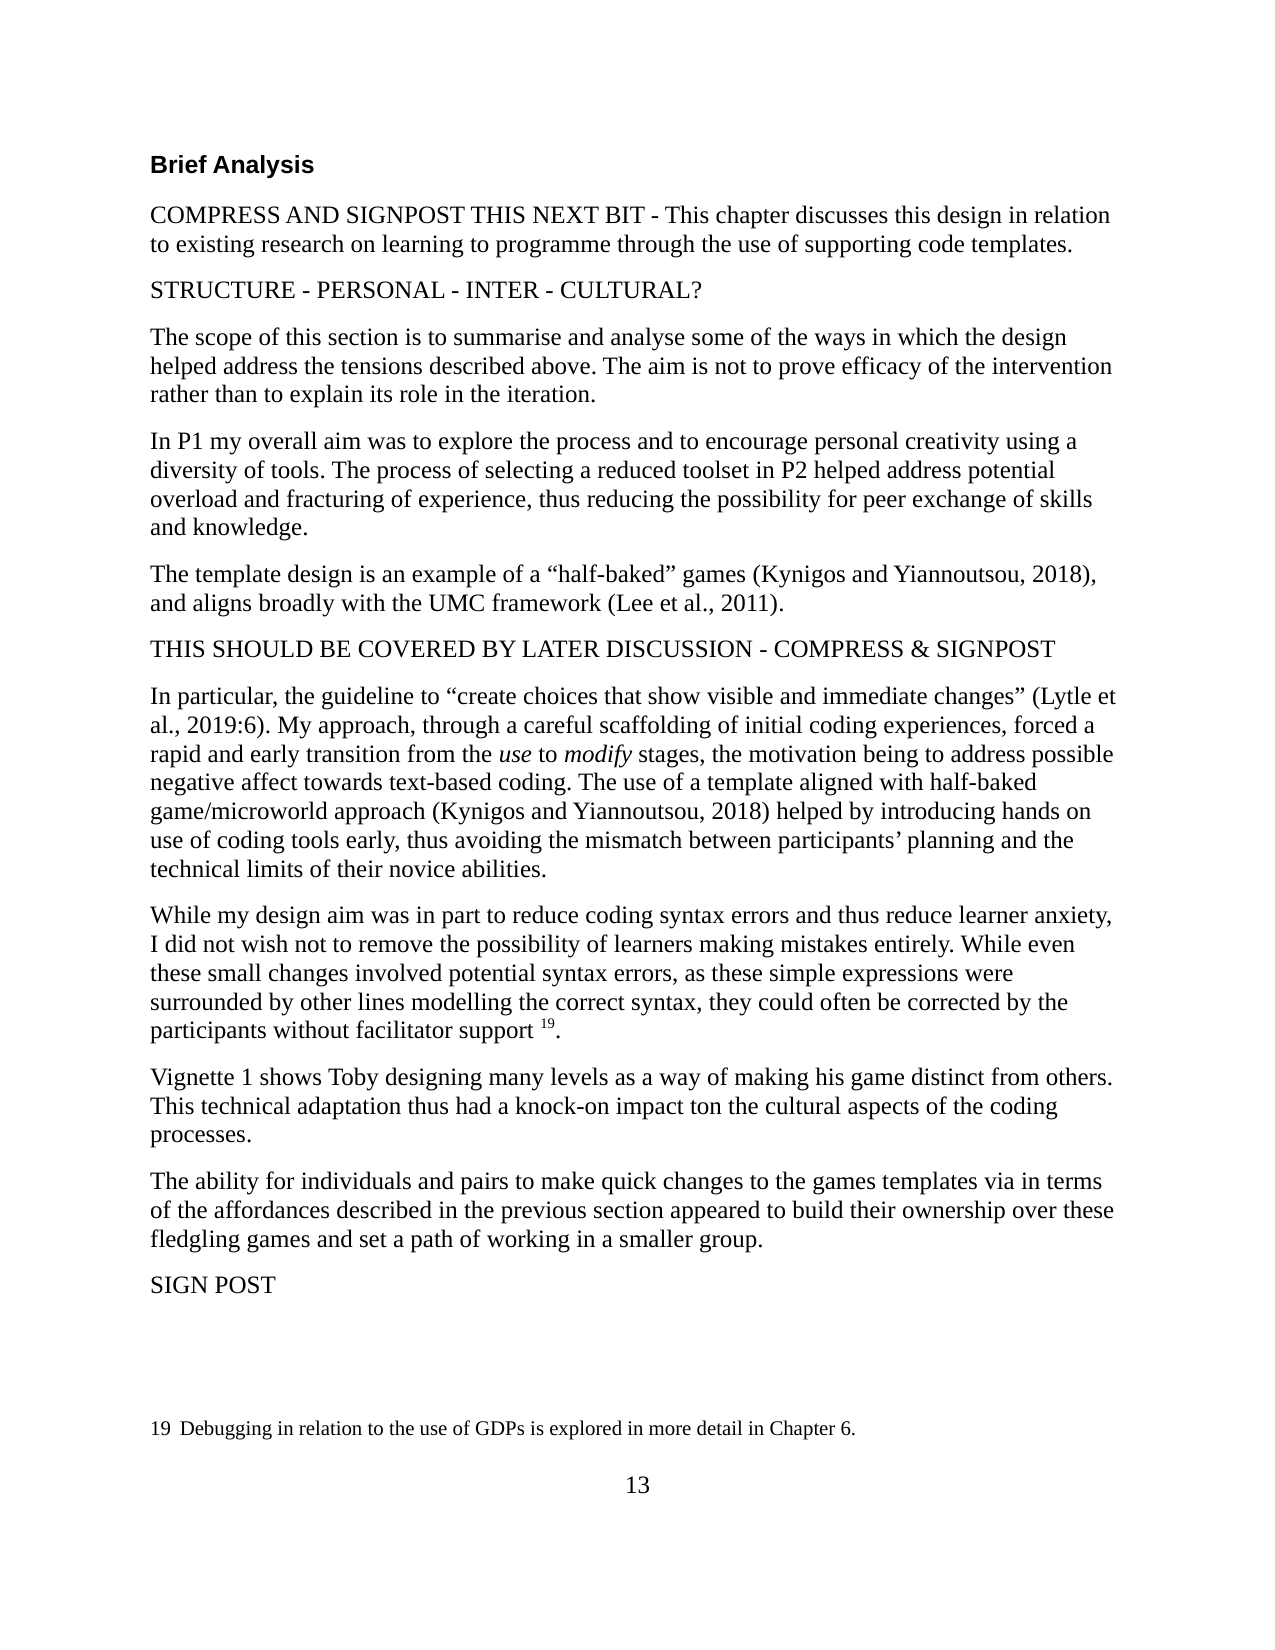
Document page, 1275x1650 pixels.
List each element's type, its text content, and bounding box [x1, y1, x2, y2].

text The template design is an example of a “half-baked” games (Kynigos and Yiannoutsou, 2018), and aligns broadly with the UMC framework (Lee et al., 2011). [150, 559, 1125, 617]
text In particular, the guideline to “create choices that show visible and immediate changes” (Lytle et al., 2019:6). My approach, through a careful scaffolding of initial coding experiences, forced a rapid and early transition from the use to modify stages, the motivation being to address possible negative affect towards text-based coding. The use of a template aligned with half-baked game/microworld approach (Kynigos and Yiannoutsou, 2018) helped by introducing hands on use of coding tools early, thus avoiding the mismatch between participants’ planning and the technical limits of their novice abilities. [150, 681, 1125, 882]
text Debugging in relation to the use of GDPs is explored in more detail in Chapter 6. [150, 1416, 1125, 1440]
text STRUCTURE - PERSONAL - INTER - CULTURAL? [150, 275, 1125, 304]
text While my design aim was in part to reduce coding syntax errors and thus reduce learner anxiety, I did not wish not to remove the possibility of learners making mistakes entirely. While even these small changes involved potential syntax errors, as these simple expressions were surrounded by other lines modelling the correct syntax, they could often be corrected by the participants without facilitator support . [150, 900, 1125, 1044]
subtitle Brief Analysis [150, 150, 1125, 178]
text SIGN POST [150, 1270, 1125, 1299]
text THIS SHOULD BE COVERED BY LATER DISCUSSION - COMPRESS & SIGNPOST [150, 634, 1125, 663]
text The scope of this section is to summarise and analyse some of the ways in which the design helped address the tensions described above. The aim is not to prove efficacy of the intervention rather than to explain its role in the iteration. [150, 322, 1125, 408]
text In P1 my overall aim was to explore the process and to encourage personal creativity using a diversity of tools. The process of selecting a reduced toolset in P2 helped address potential overload and fracturing of experience, thus reducing the possibility for peer exchange of skills and knowledge. [150, 426, 1125, 541]
text The ability for individuals and pairs to make quick changes to the games templates via in terms of the affordances described in the previous section appeared to build their ownership over these fledgling games and set a path of working in a smaller group. [150, 1166, 1125, 1252]
text Vignette 1 shows Toby designing many levels as a way of making his game distinct from others. This technical adaptation thus had a knock-on impact ton the cultural aspects of the coding processes. [150, 1062, 1125, 1148]
text COMPRESS AND SIGNPOST THIS NEXT BIT - This chapter discusses this design in relation to existing research on learning to programme through the use of supporting code templates. [150, 200, 1125, 257]
